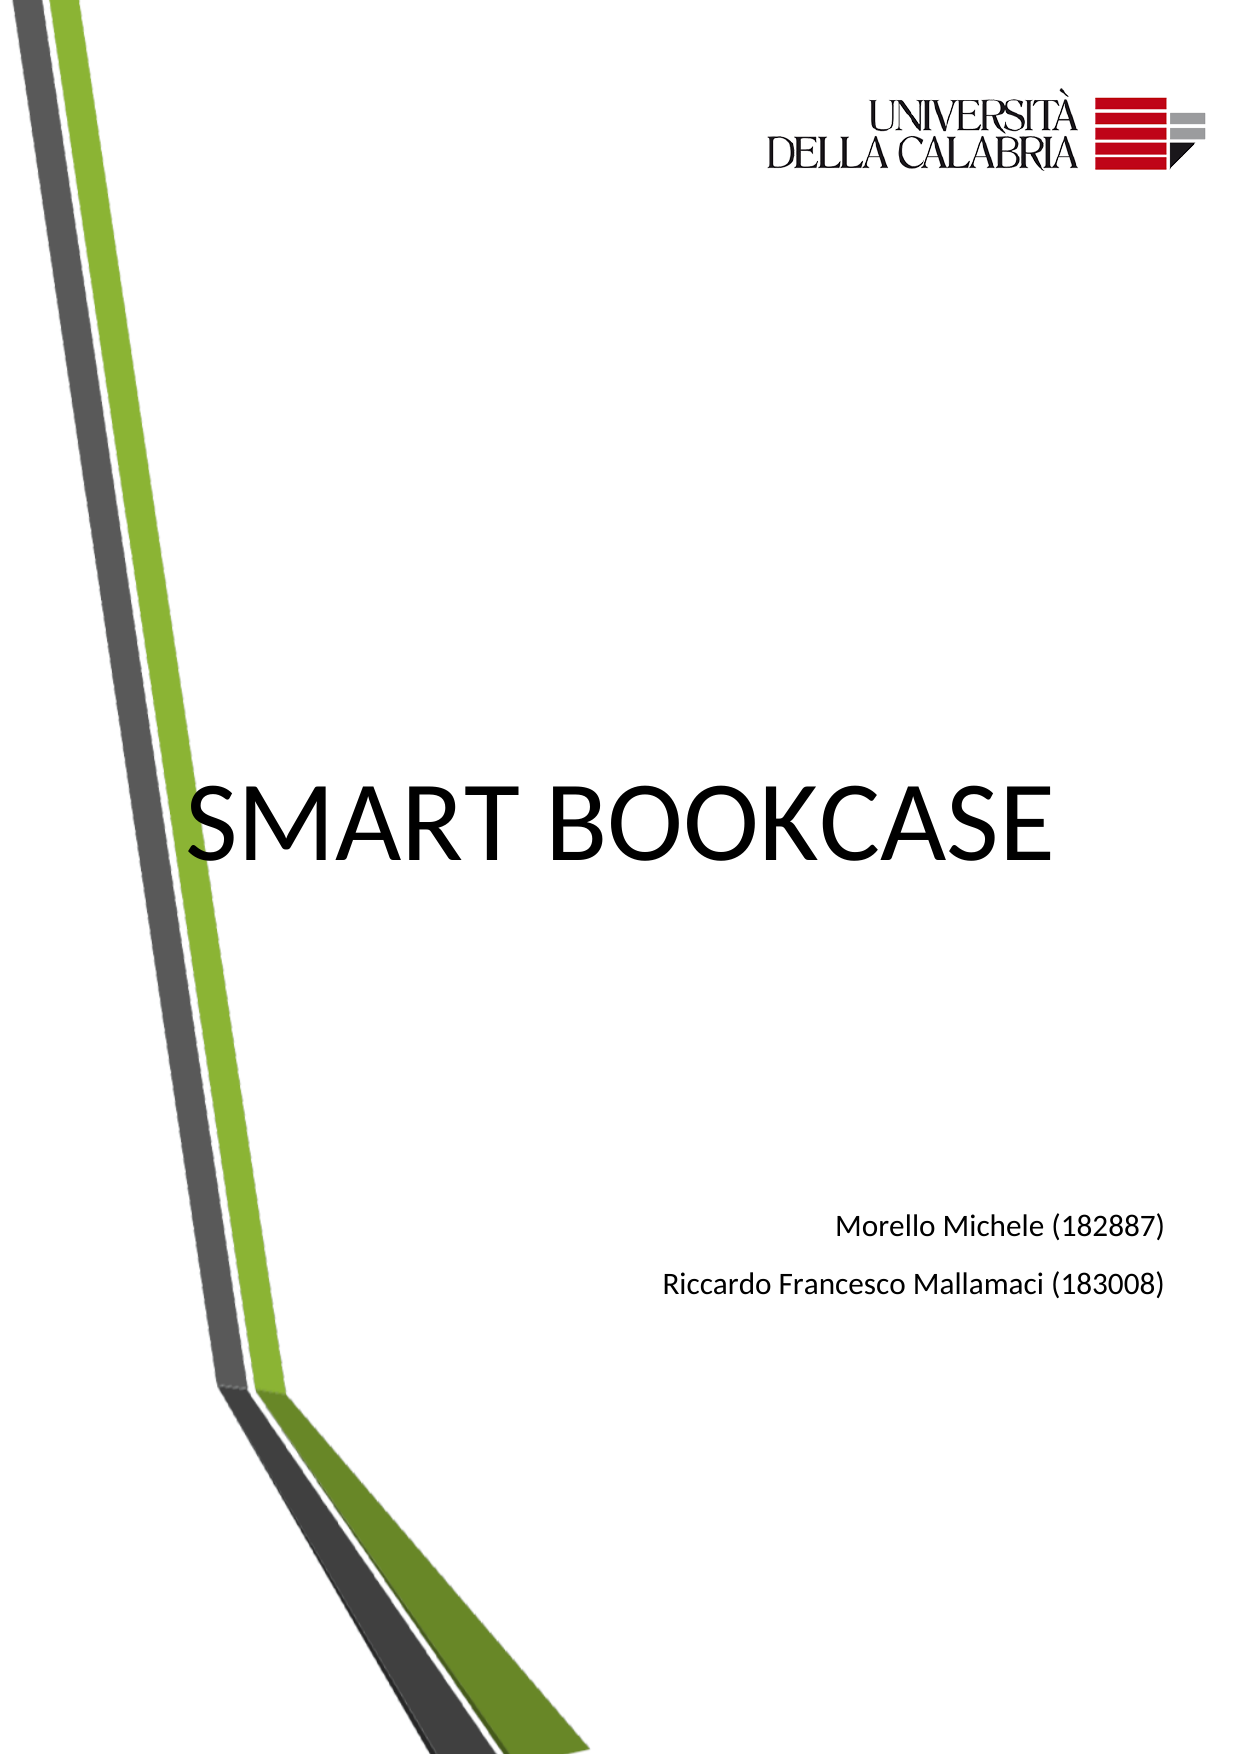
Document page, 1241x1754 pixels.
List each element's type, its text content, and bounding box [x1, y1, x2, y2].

text Riccardo Francesco Mallamaci (183008) [75, 1264, 1165, 1302]
picture [758, 79, 1212, 174]
text SMART BOOKCASE [75, 749, 1165, 889]
text Morello Michele (182887) [75, 1206, 1165, 1244]
